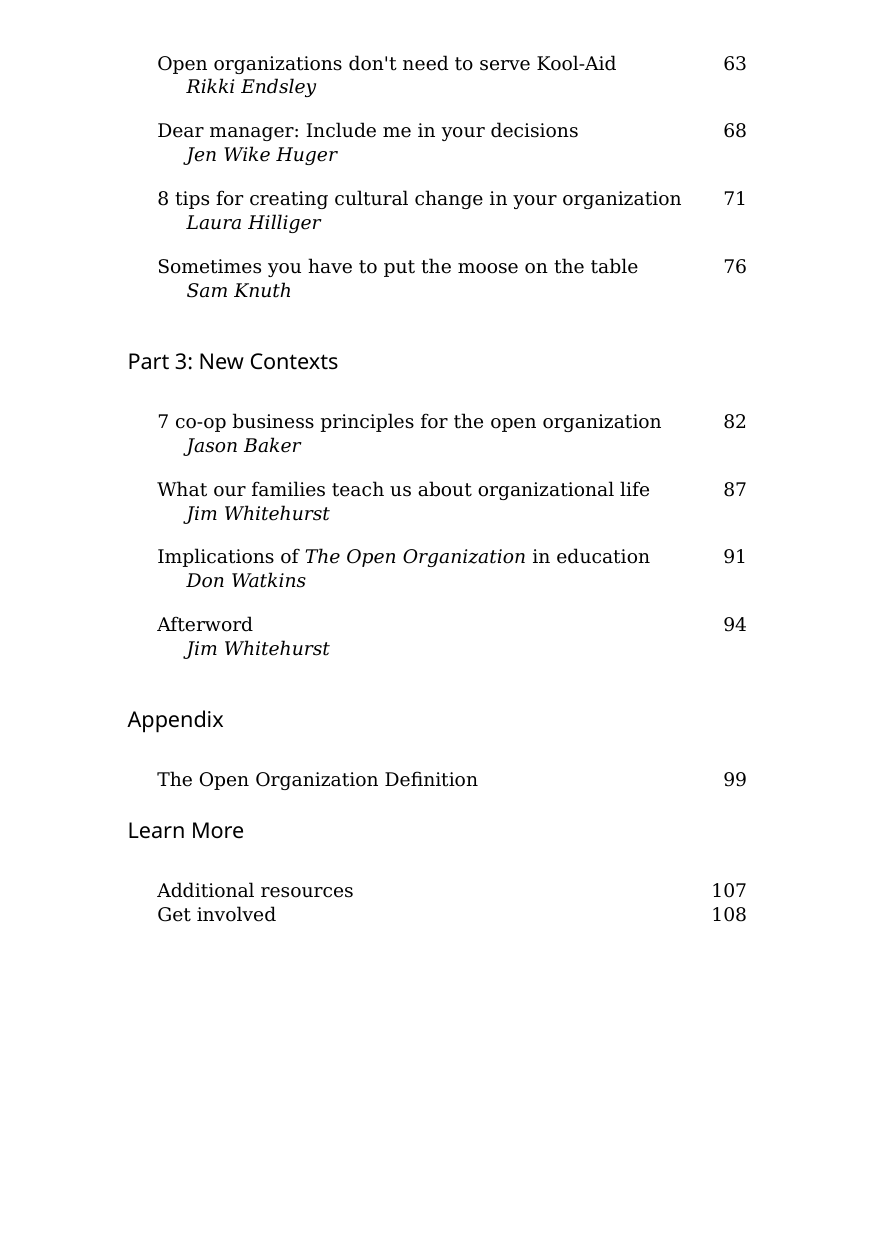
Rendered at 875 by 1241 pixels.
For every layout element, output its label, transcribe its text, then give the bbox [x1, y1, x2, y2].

text Jim Whitehurst [186, 503, 747, 546]
text Jen Wike Huger [186, 144, 747, 188]
text 7 co-op business principles for the open organization 82 [157, 411, 747, 433]
text Don Watkins [186, 571, 747, 614]
text Implications of The Open Organization in education 91 [157, 546, 747, 568]
text Rikki Endsley [186, 77, 747, 120]
text Dear manager: Include me in your decisions 68 [157, 120, 747, 142]
text Additional resources 107 [157, 880, 747, 902]
text Open organizations don't need to serve Kool-Aid 63 [157, 52, 747, 74]
text What our families teach us about organizational life 87 [157, 479, 747, 501]
text Jim Whitehurst [186, 638, 747, 682]
text Jason Baker [186, 435, 747, 479]
text Sam Knuth [186, 280, 747, 324]
text Learn More [127, 816, 747, 877]
text Laura Hilliger [186, 212, 747, 256]
text 8 tips for creating cultural change in your organization 71 [157, 188, 747, 210]
text Get involved 108 [157, 904, 747, 926]
text Part 3: New Contexts [127, 346, 747, 408]
text The Open Organization Definition 99 [157, 769, 747, 791]
text Afterword 94 [157, 614, 747, 636]
text Sometimes you have to put the moose on the table 76 [157, 256, 747, 278]
text Appendix [127, 704, 747, 766]
